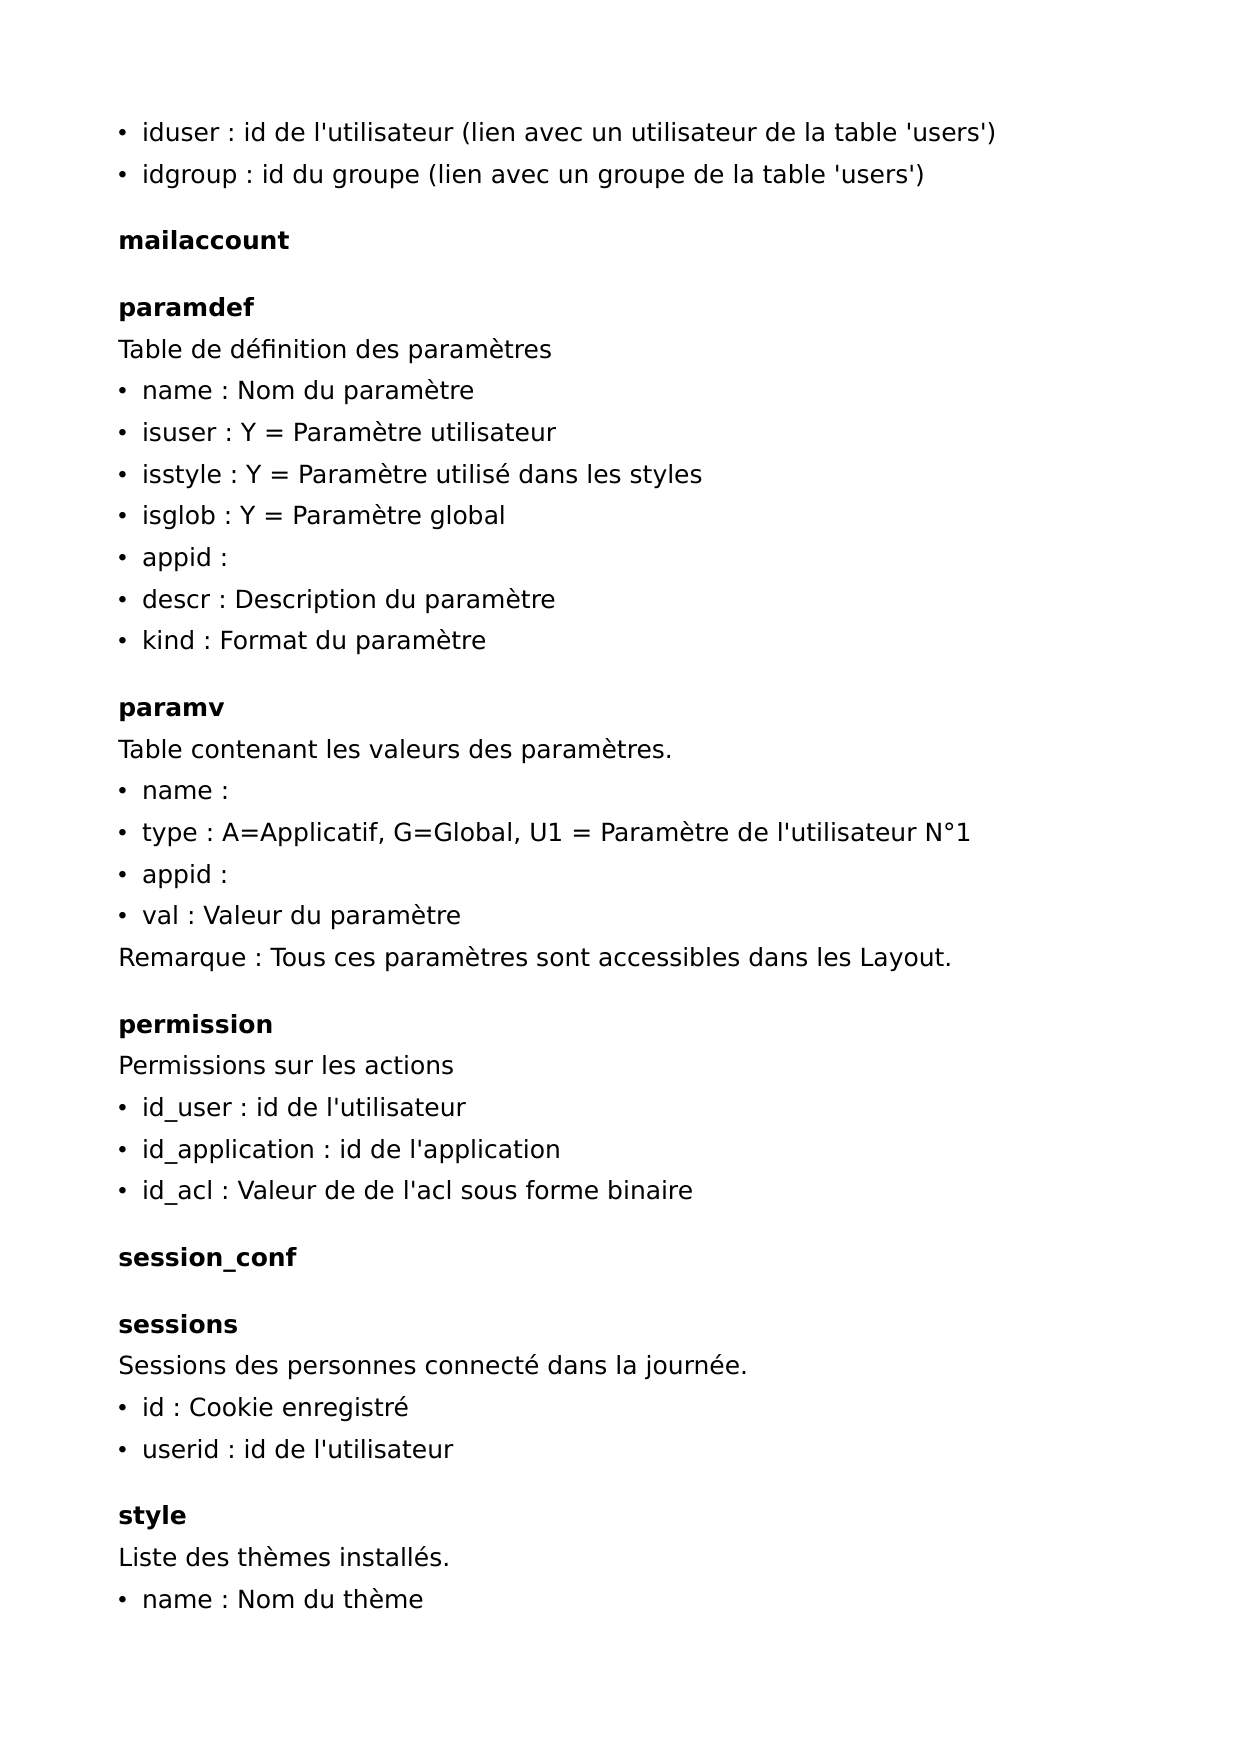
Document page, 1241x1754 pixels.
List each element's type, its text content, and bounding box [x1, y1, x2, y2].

list name : Nom du thème [118, 1585, 1122, 1614]
list appid : [118, 543, 1122, 572]
subtitle session_conf [118, 1243, 1122, 1272]
subtitle paramdef [118, 293, 1122, 322]
list val : Valeur du paramètre [118, 901, 1122, 931]
list appid : [118, 860, 1122, 889]
text Table de définition des paramètres [118, 335, 1122, 364]
text Permissions sur les actions [118, 1051, 1122, 1081]
list isuser : Y = Paramètre utilisateur [118, 418, 1122, 447]
list idgroup : id du groupe (lien avec un groupe de la table 'users') [118, 160, 1122, 189]
list name : Nom du paramètre [118, 376, 1122, 406]
text Remarque : Tous ces paramètres sont accessibles dans les Layout. [118, 943, 1122, 972]
list type : A=Applicatif, G=Global, U1 = Paramètre de l'utilisateur N°1 [118, 818, 1122, 847]
text Sessions des personnes connecté dans la journée. [118, 1351, 1122, 1381]
subtitle mailaccount [118, 226, 1122, 256]
subtitle paramv [118, 693, 1122, 722]
list iduser : id de l'utilisateur (lien avec un utilisateur de la table 'users') [118, 118, 1122, 147]
list descr : Description du paramètre [118, 585, 1122, 614]
text Liste des thèmes installés. [118, 1543, 1122, 1572]
list id_application : id de l'application [118, 1135, 1122, 1164]
subtitle sessions [118, 1310, 1122, 1339]
list kind : Format du paramètre [118, 626, 1122, 656]
subtitle permission [118, 1010, 1122, 1039]
list id_user : id de l'utilisateur [118, 1093, 1122, 1122]
list id_acl : Valeur de de l'acl sous forme binaire [118, 1176, 1122, 1206]
text Table contenant les valeurs des paramètres. [118, 735, 1122, 764]
list isstyle : Y = Paramètre utilisé dans les styles [118, 460, 1122, 489]
list name : [118, 776, 1122, 806]
list id : Cookie enregistré [118, 1393, 1122, 1422]
list isglob : Y = Paramètre global [118, 501, 1122, 531]
subtitle style [118, 1501, 1122, 1531]
list userid : id de l'utilisateur [118, 1435, 1122, 1464]
